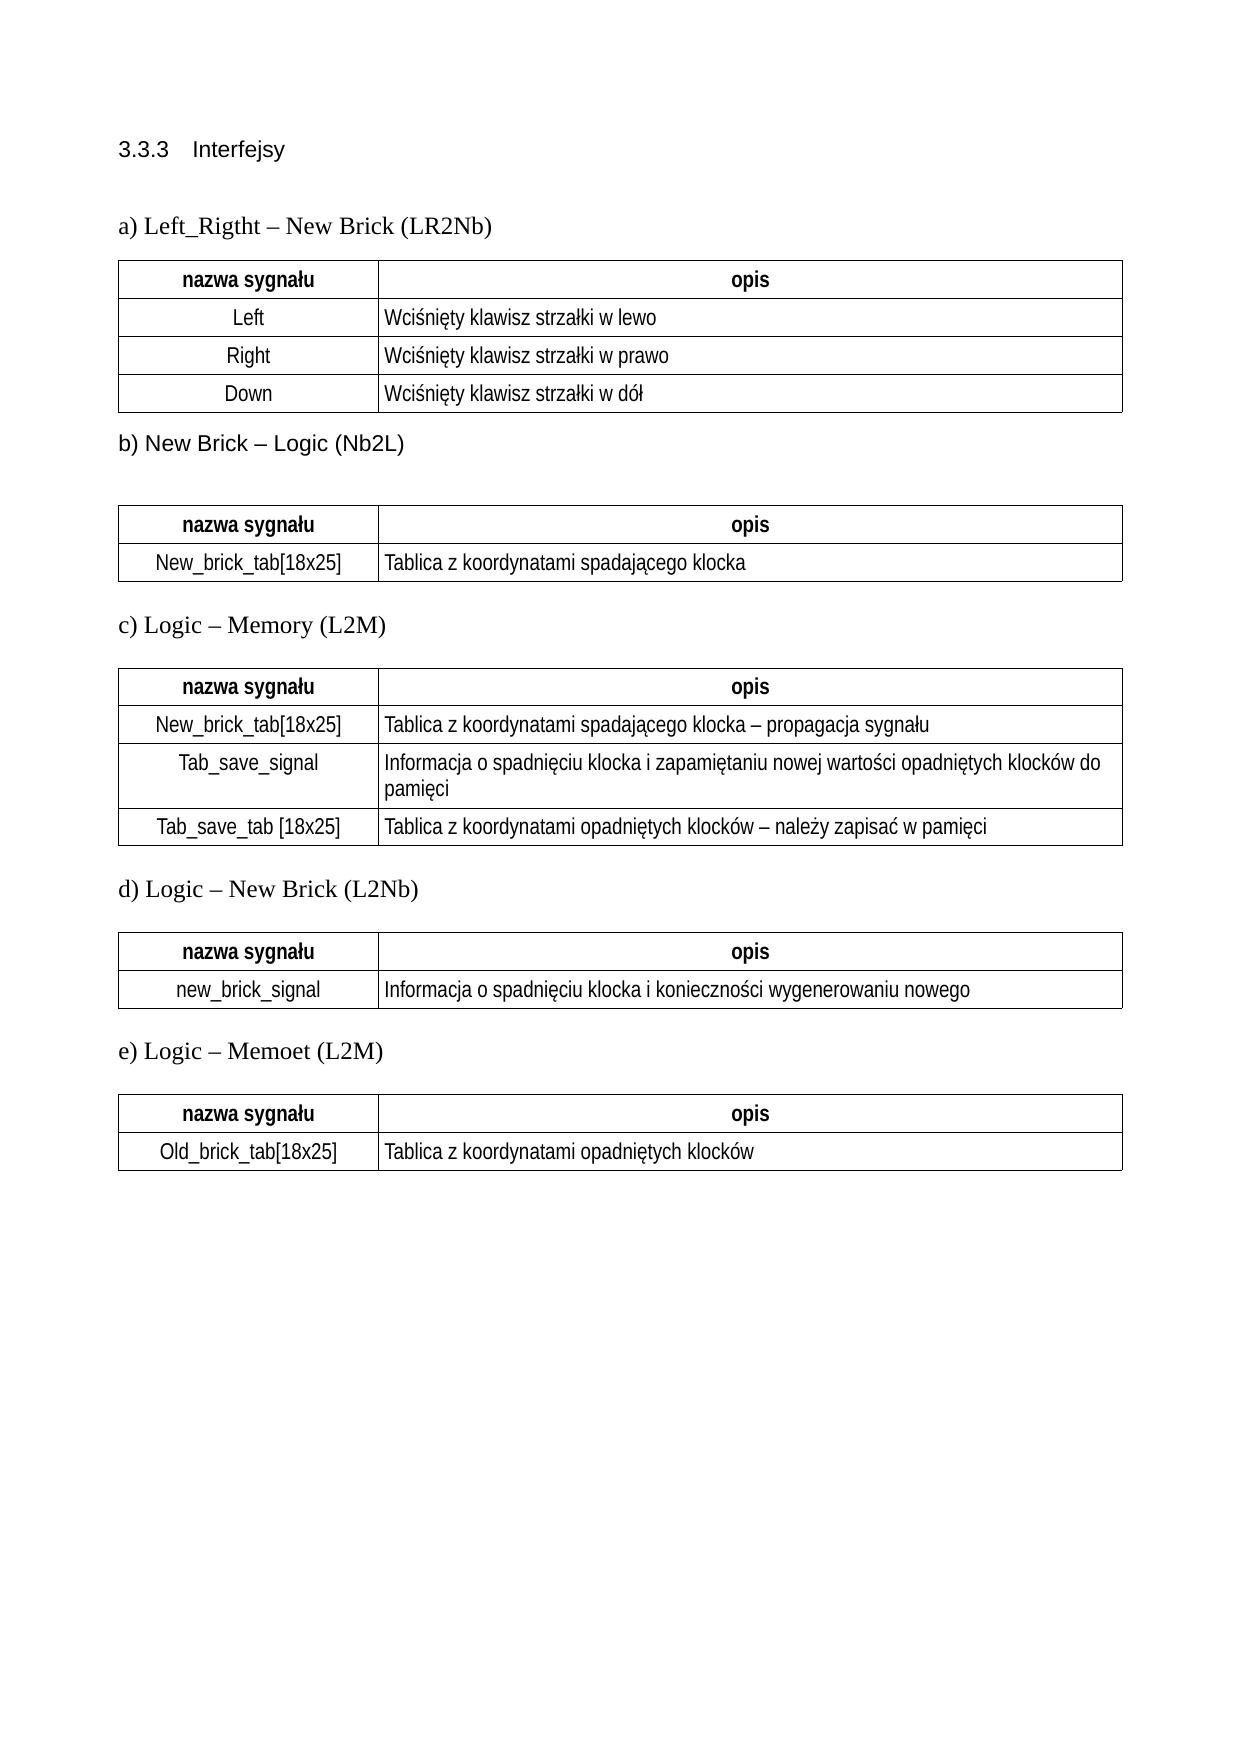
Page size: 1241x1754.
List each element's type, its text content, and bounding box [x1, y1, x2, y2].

text a) Left_Rigtht – New Brick (LR2Nb) [118, 211, 1122, 240]
table_cell Left [119, 299, 378, 336]
table_header opis [379, 261, 1122, 298]
table_cell Tab_save_signal [119, 744, 378, 807]
table_cell Old_brick_tab[18x25] [119, 1133, 378, 1170]
table_cell Tablica z koordynatami opadniętych klocków [379, 1133, 1122, 1170]
text c) Logic – Memory (L2M) [118, 610, 1122, 639]
table_cell new_brick_signal [119, 971, 378, 1008]
subtitle Interfejsy [118, 136, 1122, 162]
table_cell Tablica z koordynatami spadającego klocka – propagacja sygnału [379, 706, 1122, 743]
text d) Logic – New Brick (L2Nb) [118, 874, 1122, 903]
subtitle b) New Brick – Logic (Nb2L) [118, 430, 1122, 456]
table_header opis [379, 1095, 1122, 1132]
table_cell Wciśnięty klawisz strzałki w prawo [379, 337, 1122, 374]
table_cell New_brick_tab[18x25] [119, 706, 378, 743]
table_cell Tablica z koordynatami spadającego klocka [379, 544, 1122, 581]
text e) Logic – Memoet (L2M) [118, 1036, 1122, 1065]
table_cell Down [119, 375, 378, 412]
table_header nazwa sygnału [119, 506, 378, 543]
table_header nazwa sygnału [119, 669, 378, 705]
table_cell Informacja o spadnięciu klocka i konieczności wygenerowaniu nowego [379, 971, 1122, 1008]
table_header opis [379, 933, 1122, 970]
table_header nazwa sygnału [119, 1095, 378, 1132]
table_header opis [379, 669, 1122, 705]
table_cell Wciśnięty klawisz strzałki w dół [379, 375, 1122, 412]
table_cell Right [119, 337, 378, 374]
table_cell Tablica z koordynatami opadniętych klocków – należy zapisać w pamięci [379, 809, 1122, 845]
table_cell Wciśnięty klawisz strzałki w lewo [379, 299, 1122, 336]
table_cell New_brick_tab[18x25] [119, 544, 378, 581]
table_header opis [379, 506, 1122, 543]
table_cell Informacja o spadnięciu klocka i zapamiętaniu nowej wartości opadniętych klocków do pamięci [379, 744, 1122, 807]
table_cell Tab_save_tab [18x25] [119, 809, 378, 845]
table_header nazwa sygnału [119, 933, 378, 970]
table_header nazwa sygnału [119, 261, 378, 298]
